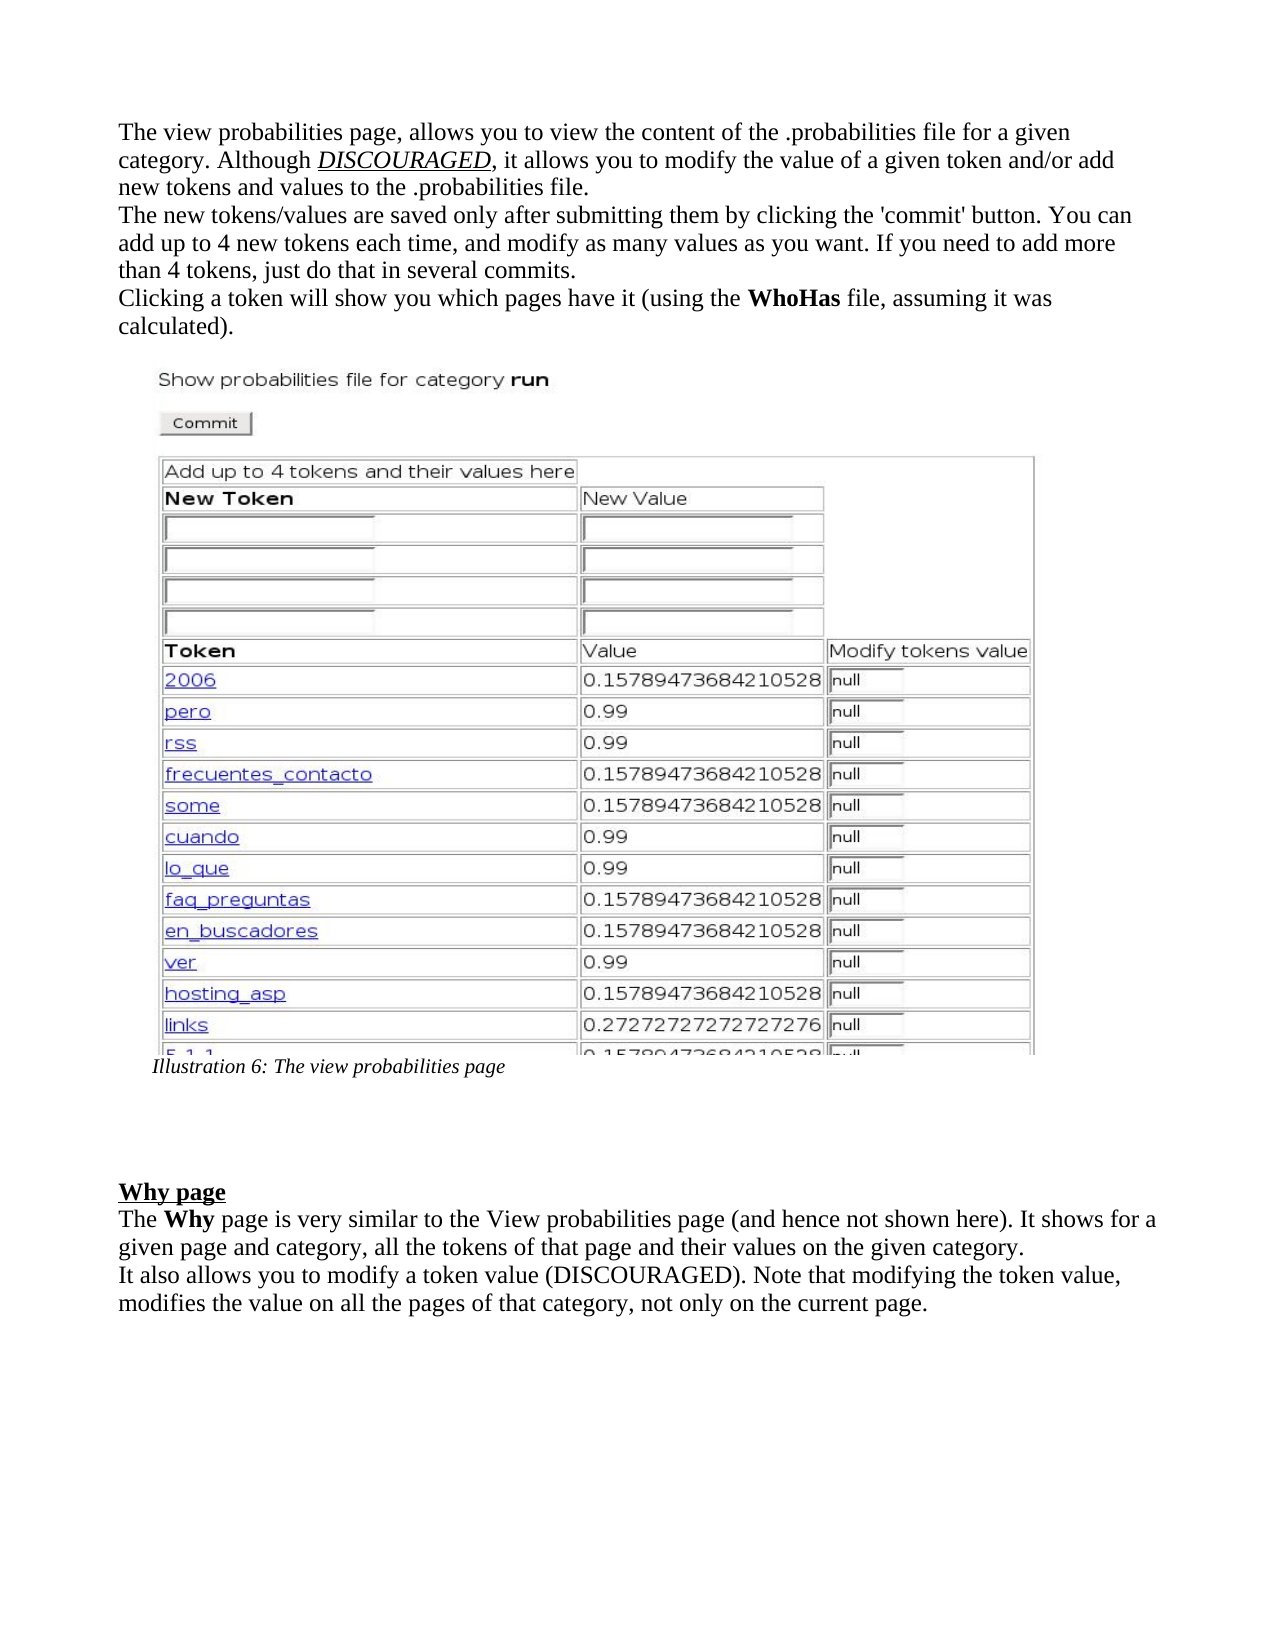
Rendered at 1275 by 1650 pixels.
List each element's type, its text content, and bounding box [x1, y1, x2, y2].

text It also allows you to modify a token value (DISCOURAGED). Note that modifying the token value, modifies the value on all the pages of that category, not only on the current page. [118, 1261, 1157, 1316]
picture [152, 359, 1058, 1055]
text Illustration 6: The view probabilities page [152, 359, 1136, 1078]
text The Why page is very similar to the View probabilities page (and hence not shown here). It shows for a given page and category, all the tokens of that page and their values on the given category. [118, 1206, 1157, 1261]
text Clicking a token will show you which pages have it (using the WhoHas file, assuming it was calculated). [118, 284, 1157, 340]
text Why page [118, 1178, 1157, 1206]
text The view probabilities page, allows you to view the content of the .probabilities file for a given category. Although DISCOURAGED, it allows you to modify the value of a given token and/or add new tokens and values to the .probabilities file. [118, 118, 1157, 201]
text The new tokens/values are saved only after submitting them by clicking the 'commit' button. You can add up to 4 new tokens each time, and modify as many values as you want. If you need to add more than 4 tokens, just do that in several commits. [118, 201, 1157, 284]
